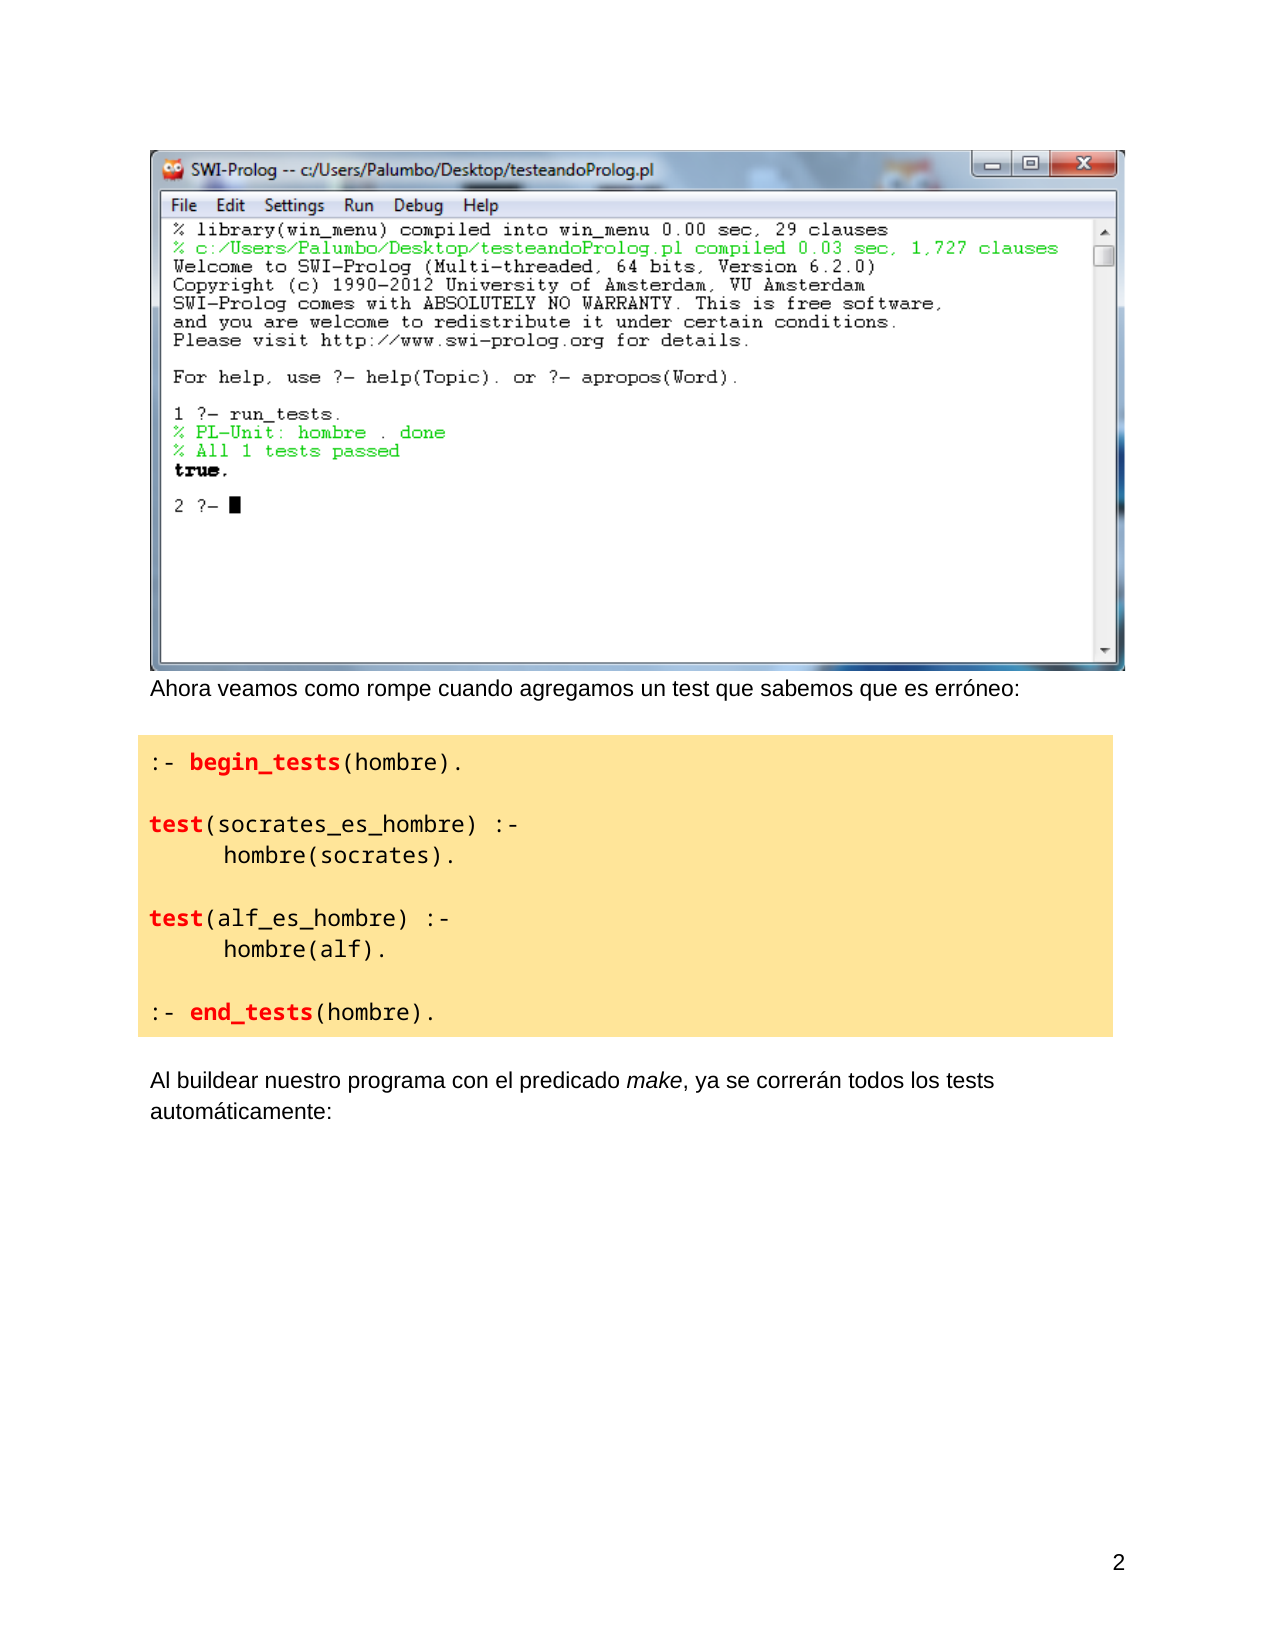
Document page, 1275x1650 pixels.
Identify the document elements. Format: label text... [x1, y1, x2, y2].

text Al buildear nuestro programa con el predicado make, ya se correrán todos los tests automáticamente: [150, 1067, 1125, 1124]
picture [150, 150, 1125, 671]
text Ahora veamos como rompe cuando agregamos un test que sabemos que es erróneo: [150, 675, 1125, 701]
table_header :- begin_tests(hombre). test(socrates_es_hombre) :- hombre(socrates). test(alf_es_hombre) :- hombre(alf). :- end_tests(hombre). [138, 735, 1113, 1037]
